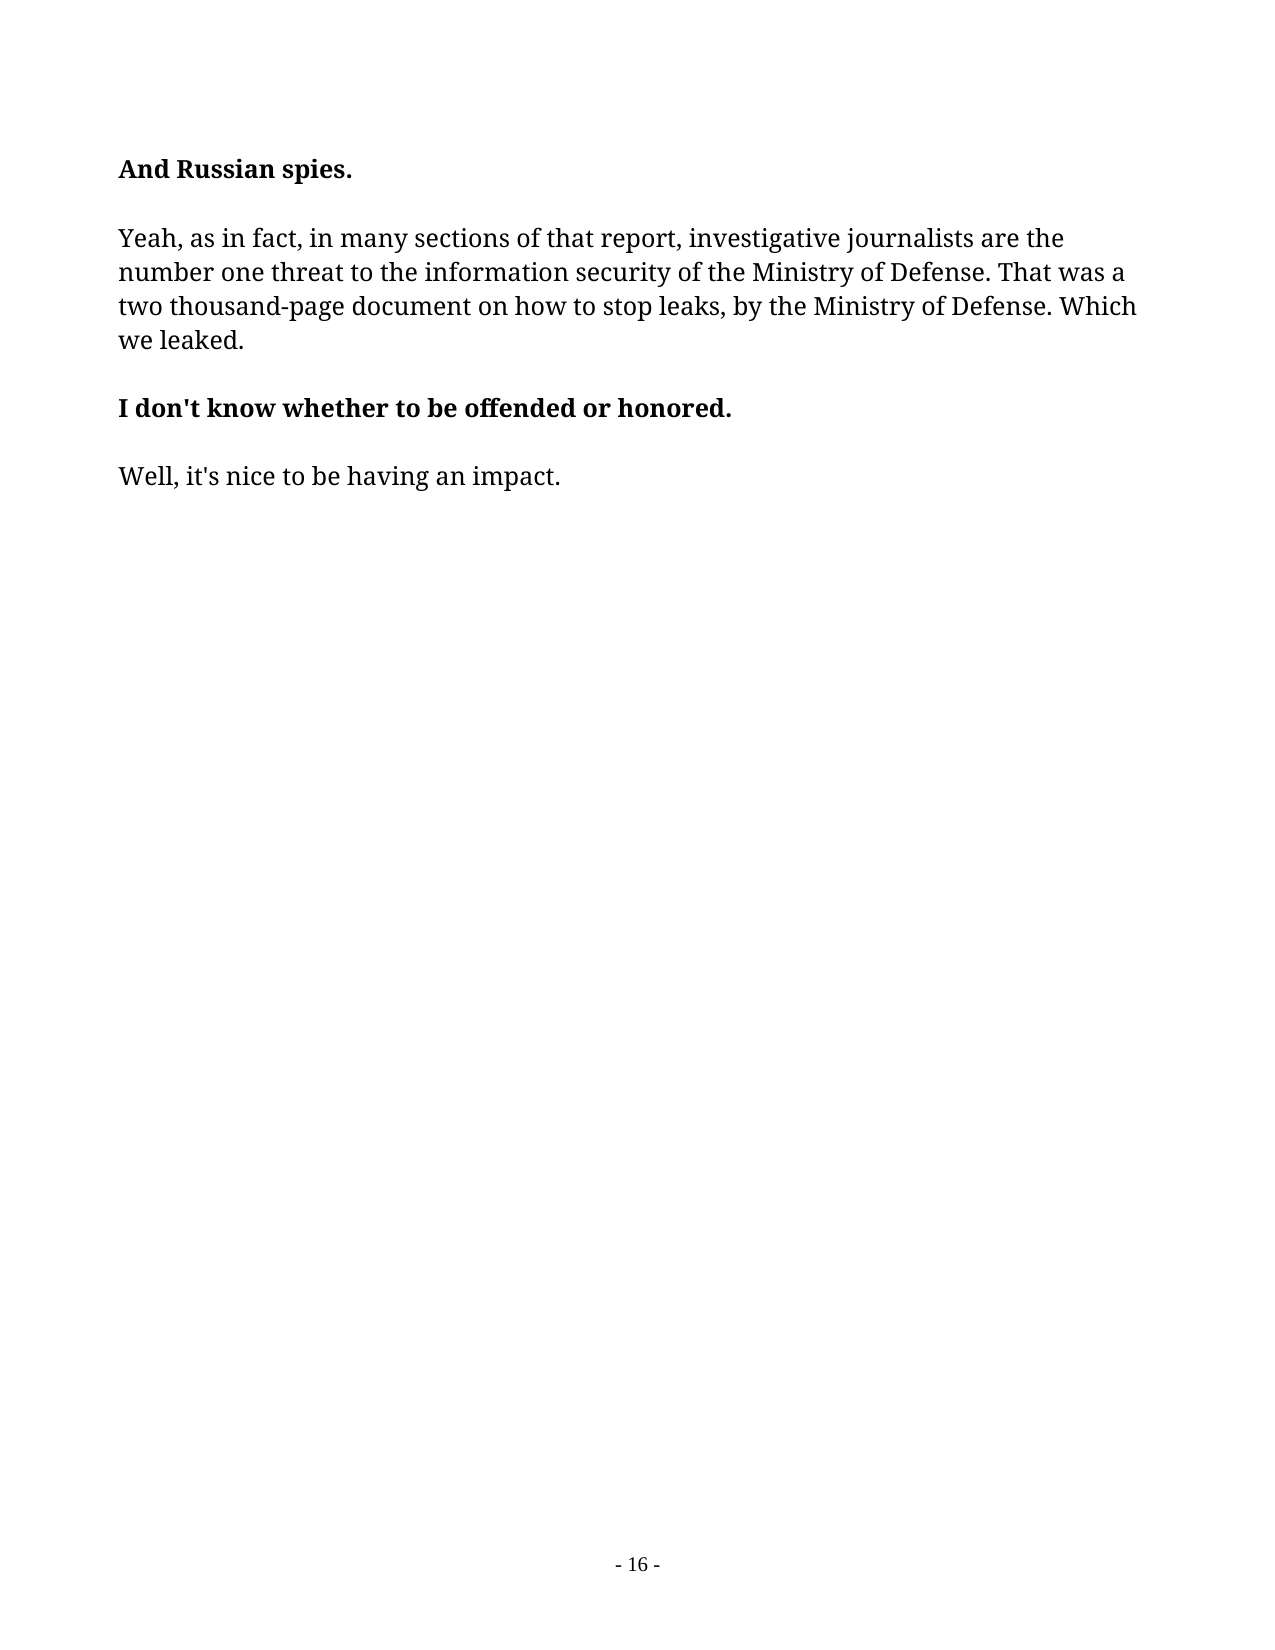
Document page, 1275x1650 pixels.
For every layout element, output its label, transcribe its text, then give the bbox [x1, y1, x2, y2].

text Yeah, as in fact, in many sections of that report, investigative journalists are the number one threat to the information security of the Ministry of Defense. That was a two thousand-page document on how to stop leaks, by the Ministry of Defense. Which we leaked. [118, 220, 1157, 357]
text Well, it's nice to be having an impact. [118, 459, 1157, 493]
text And Russian spies. [118, 152, 1157, 186]
text I don't know whether to be offended or honored. [118, 391, 1157, 425]
